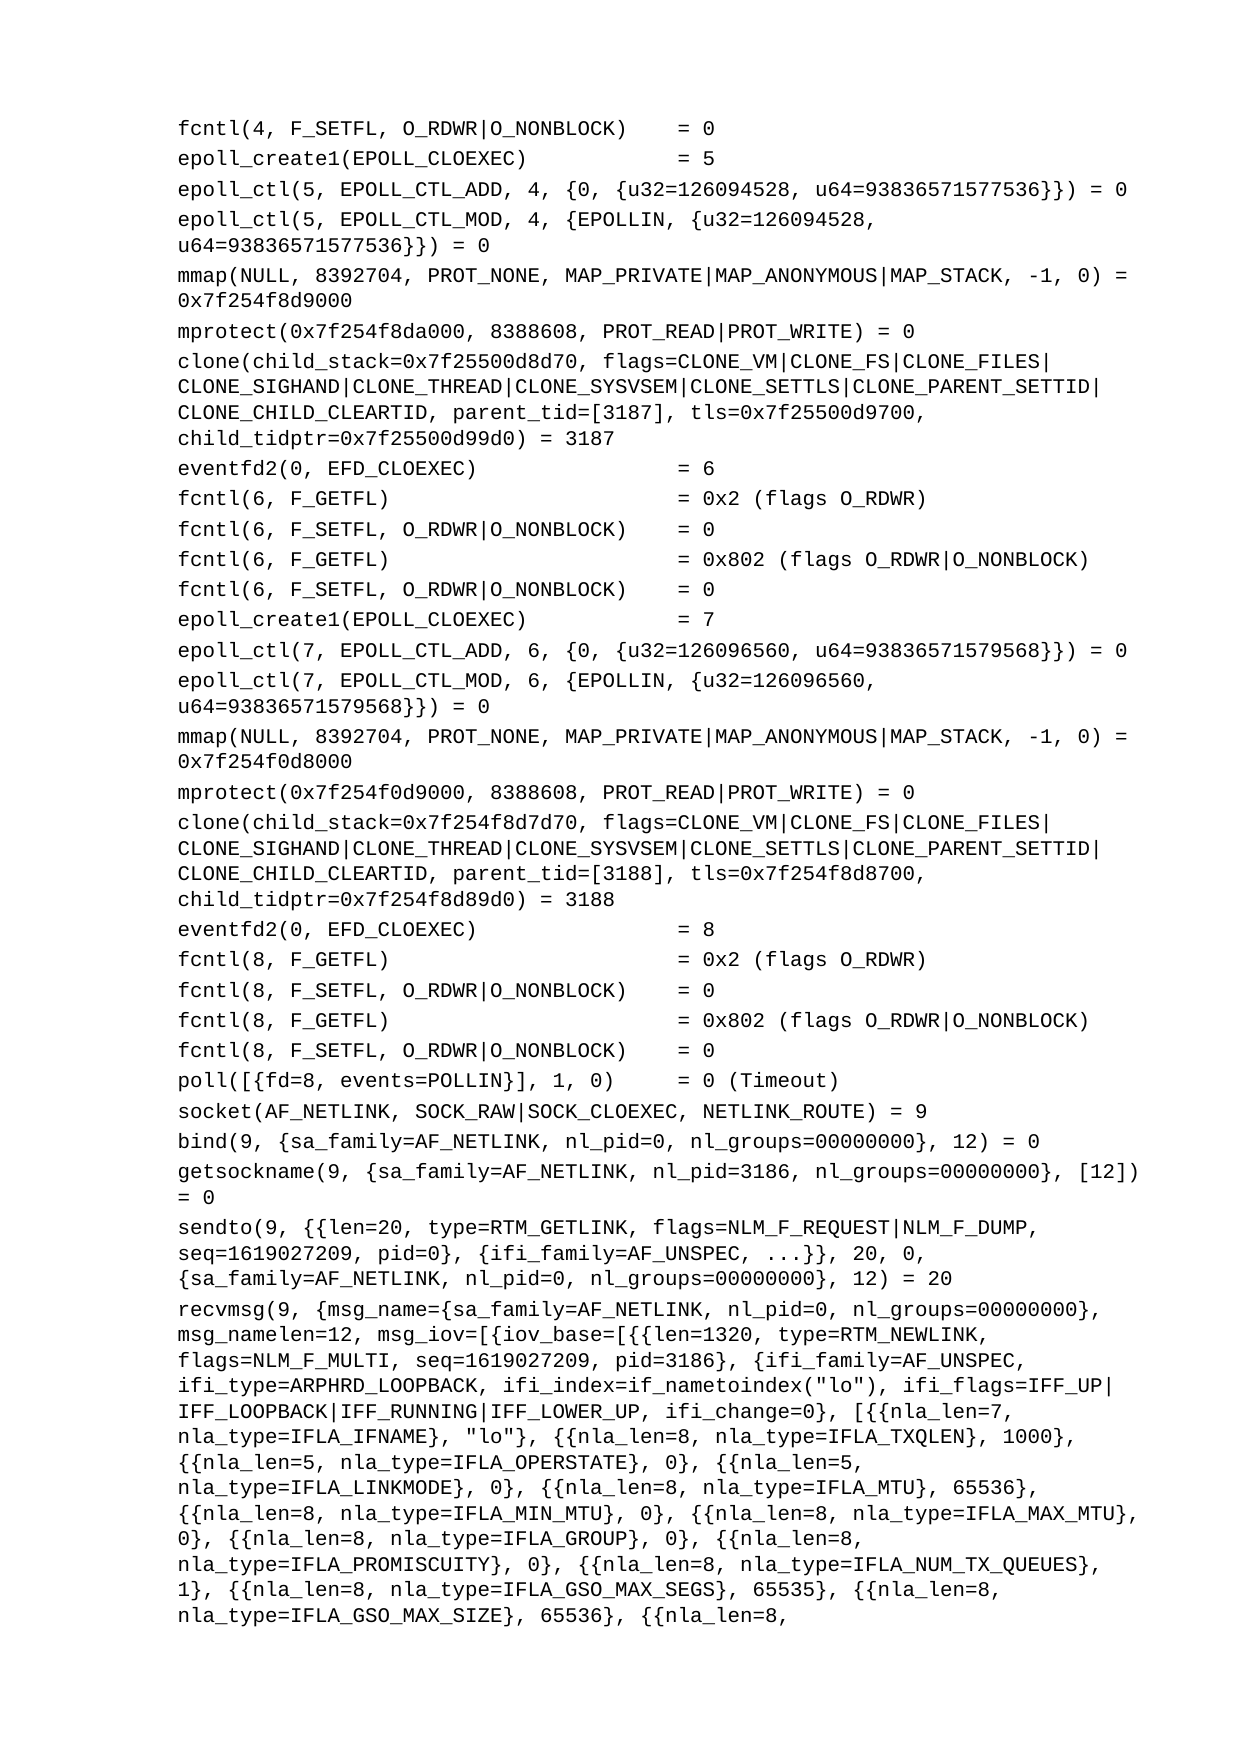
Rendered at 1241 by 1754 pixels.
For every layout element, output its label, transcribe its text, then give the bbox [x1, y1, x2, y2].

text epoll_ctl(5, EPOLL_CTL_MOD, 4, {EPOLLIN, {u32=126094528, u64=93836571577536}}) = 0 [177, 209, 1152, 258]
text mprotect(0x7f254f8da000, 8388608, PROT_READ|PROT_WRITE) = 0 [177, 321, 1152, 344]
text epoll_create1(EPOLL_CLOEXEC) = 5 [177, 148, 1152, 172]
text fcntl(6, F_GETFL) = 0x2 (flags O_RDWR) [177, 488, 1152, 512]
text fcntl(8, F_GETFL) = 0x802 (flags O_RDWR|O_NONBLOCK) [177, 1010, 1152, 1033]
text mmap(NULL, 8392704, PROT_NONE, MAP_PRIVATE|MAP_ANONYMOUS|MAP_STACK, -1, 0) = 0x7f254f8d9000 [177, 265, 1152, 314]
text fcntl(4, F_SETFL, O_RDWR|O_NONBLOCK) = 0 [177, 118, 1152, 142]
text socket(AF_NETLINK, SOCK_RAW|SOCK_CLOEXEC, NETLINK_ROUTE) = 9 [177, 1101, 1152, 1124]
text fcntl(8, F_SETFL, O_RDWR|O_NONBLOCK) = 0 [177, 1040, 1152, 1064]
text fcntl(6, F_GETFL) = 0x802 (flags O_RDWR|O_NONBLOCK) [177, 549, 1152, 572]
text eventfd2(0, EFD_CLOEXEC) = 8 [177, 919, 1152, 943]
text sendto(9, {{len=20, type=RTM_GETLINK, flags=NLM_F_REQUEST|NLM_F_DUMP, seq=1619027209, pid=0}, {ifi_family=AF_UNSPEC, ...}}, 20, 0, {sa_family=AF_NETLINK, nl_pid=0, nl_groups=00000000}, 12) = 20 [177, 1217, 1152, 1292]
text eventfd2(0, EFD_CLOEXEC) = 6 [177, 458, 1152, 482]
text fcntl(8, F_SETFL, O_RDWR|O_NONBLOCK) = 0 [177, 979, 1152, 1003]
text getsockname(9, {sa_family=AF_NETLINK, nl_pid=3186, nl_groups=00000000}, [12]) = 0 [177, 1161, 1152, 1211]
text fcntl(6, F_SETFL, O_RDWR|O_NONBLOCK) = 0 [177, 518, 1152, 542]
text mprotect(0x7f254f0d9000, 8388608, PROT_READ|PROT_WRITE) = 0 [177, 782, 1152, 805]
text clone(child_stack=0x7f254f8d7d70, flags=CLONE_VM|CLONE_FS|CLONE_FILES|CLONE_SIGHAND|CLONE_THREAD|CLONE_SYSVSEM|CLONE_SETTLS|CLONE_PARENT_SETTID|CLONE_CHILD_CLEARTID, parent_tid=[3188], tls=0x7f254f8d8700, child_tidptr=0x7f254f8d89d0) = 3188 [177, 812, 1152, 912]
text epoll_ctl(7, EPOLL_CTL_MOD, 6, {EPOLLIN, {u32=126096560, u64=93836571579568}}) = 0 [177, 670, 1152, 719]
text fcntl(6, F_SETFL, O_RDWR|O_NONBLOCK) = 0 [177, 579, 1152, 603]
text epoll_create1(EPOLL_CLOEXEC) = 7 [177, 609, 1152, 633]
text recvmsg(9, {msg_name={sa_family=AF_NETLINK, nl_pid=0, nl_groups=00000000}, msg_namelen=12, msg_iov=[{iov_base=[{{len=1320, type=RTM_NEWLINK, flags=NLM_F_MULTI, seq=1619027209, pid=3186}, {ifi_family=AF_UNSPEC, ifi_type=ARPHRD_LOOPBACK, ifi_index=if_nametoindex("lo"), ifi_flags=IFF_UP|IFF_LOOPBACK|IFF_RUNNING|IFF_LOWER_UP, ifi_change=0}, [{{nla_len=7, nla_type=IFLA_IFNAME}, "lo"}, {{nla_len=8, nla_type=IFLA_TXQLEN}, 1000}, {{nla_len=5, nla_type=IFLA_OPERSTATE}, 0}, {{nla_len=5, nla_type=IFLA_LINKMODE}, 0}, {{nla_len=8, nla_type=IFLA_MTU}, 65536}, {{nla_len=8, nla_type=IFLA_MIN_MTU}, 0}, {{nla_len=8, nla_type=IFLA_MAX_MTU}, 0}, {{nla_len=8, nla_type=IFLA_GROUP}, 0}, {{nla_len=8, nla_type=IFLA_PROMISCUITY}, 0}, {{nla_len=8, nla_type=IFLA_NUM_TX_QUEUES}, 1}, {{nla_len=8, nla_type=IFLA_GSO_MAX_SEGS}, 65535}, {{nla_len=8, nla_type=IFLA_GSO_MAX_SIZE}, 65536}, {{nla_len=8, [177, 1299, 1152, 1628]
text mmap(NULL, 8392704, PROT_NONE, MAP_PRIVATE|MAP_ANONYMOUS|MAP_STACK, -1, 0) = 0x7f254f0d8000 [177, 726, 1152, 775]
text poll([{fd=8, events=POLLIN}], 1, 0) = 0 (Timeout) [177, 1071, 1152, 1094]
text bind(9, {sa_family=AF_NETLINK, nl_pid=0, nl_groups=00000000}, 12) = 0 [177, 1131, 1152, 1155]
text fcntl(8, F_GETFL) = 0x2 (flags O_RDWR) [177, 949, 1152, 973]
text epoll_ctl(7, EPOLL_CTL_ADD, 6, {0, {u32=126096560, u64=93836571579568}}) = 0 [177, 640, 1152, 663]
text epoll_ctl(5, EPOLL_CTL_ADD, 4, {0, {u32=126094528, u64=93836571577536}}) = 0 [177, 179, 1152, 202]
text clone(child_stack=0x7f25500d8d70, flags=CLONE_VM|CLONE_FS|CLONE_FILES|CLONE_SIGHAND|CLONE_THREAD|CLONE_SYSVSEM|CLONE_SETTLS|CLONE_PARENT_SETTID|CLONE_CHILD_CLEARTID, parent_tid=[3187], tls=0x7f25500d9700, child_tidptr=0x7f25500d99d0) = 3187 [177, 351, 1152, 451]
